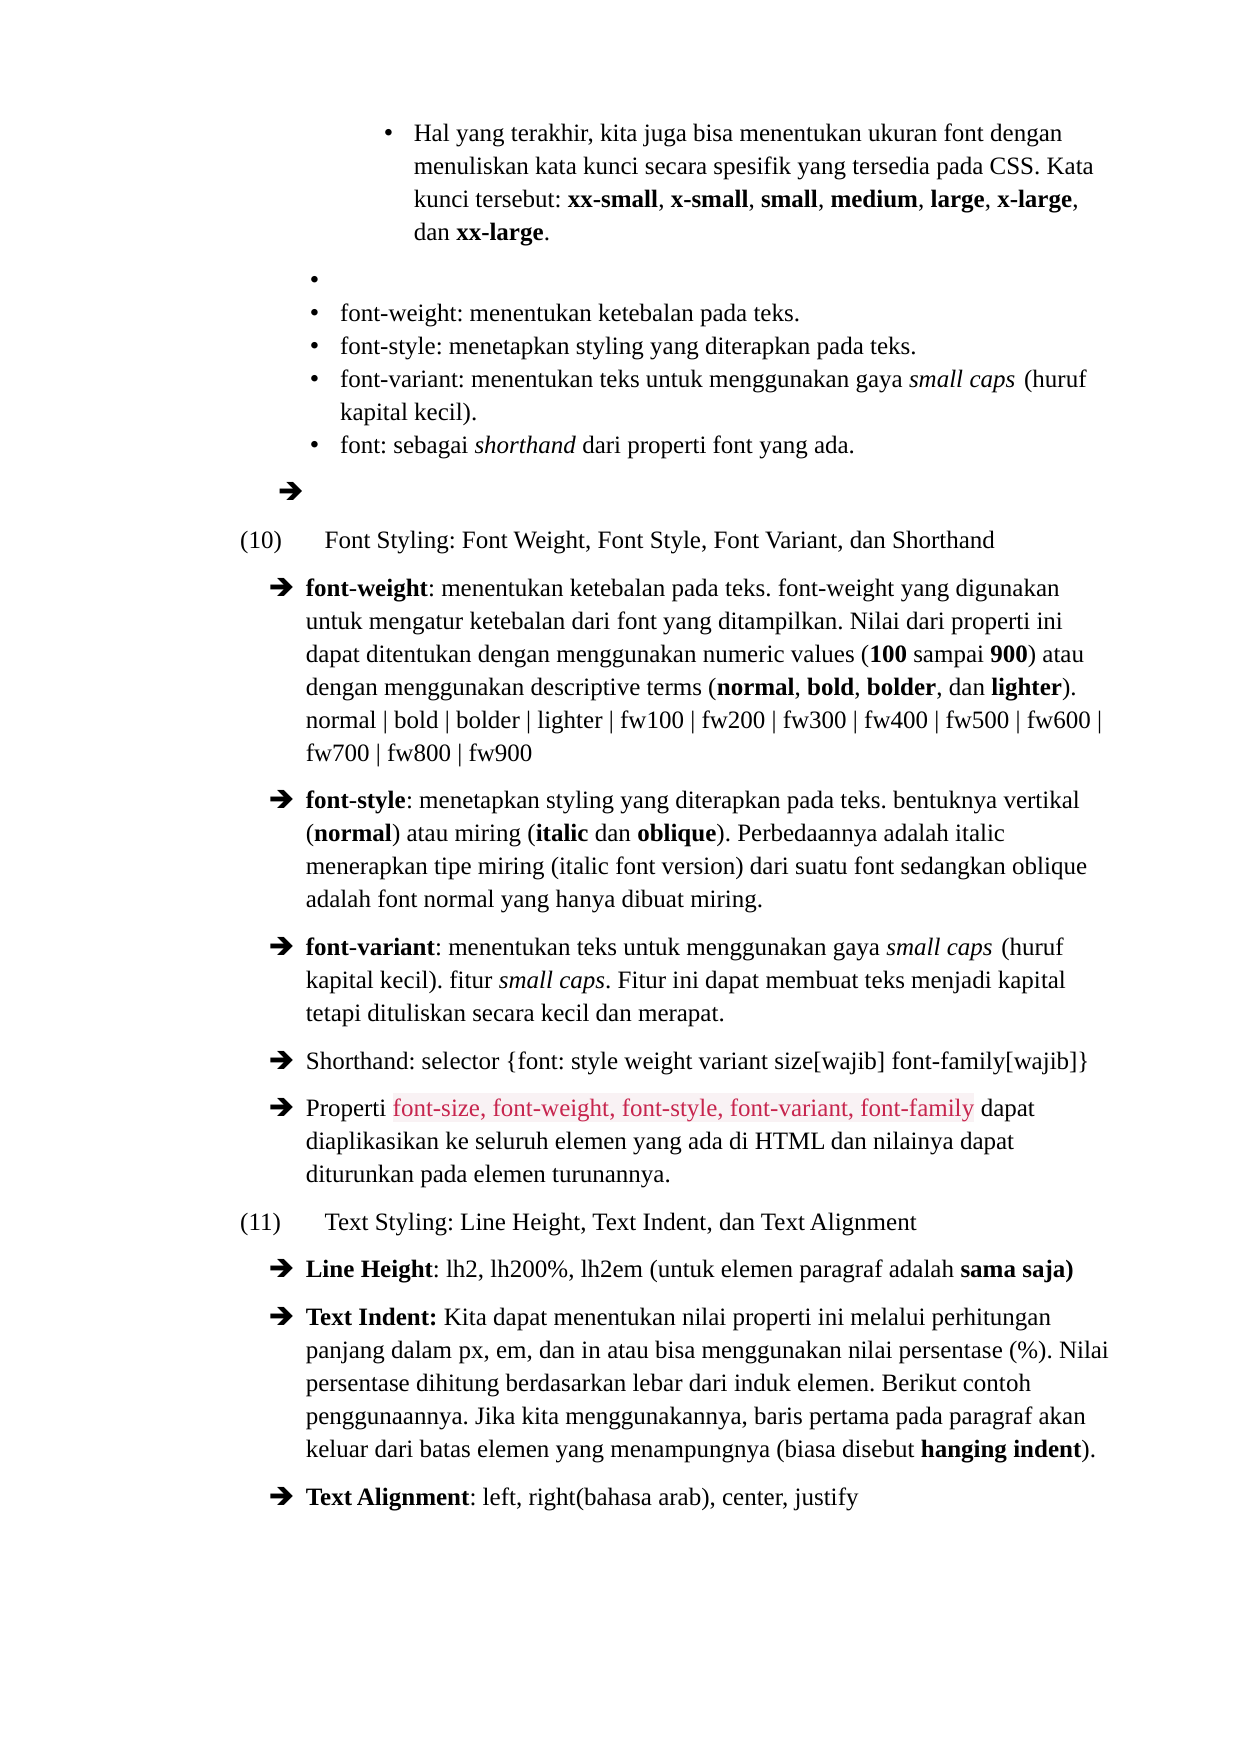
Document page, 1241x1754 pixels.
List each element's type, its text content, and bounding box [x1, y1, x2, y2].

list font-variant: menentukan teks untuk menggunakan gaya small caps (huruf kapital kecil). fitur small caps. Fitur ini dapat membuat teks menjadi kapital tetapi dituliskan secara kecil dan merapat. [268, 932, 1122, 1027]
list Font Styling: Font Weight, Font Style, Font Variant, dan Shorthand [240, 525, 1122, 554]
list font-weight: menentukan ketebalan pada teks. font-weight yang digunakan untuk mengatur ketebalan dari font yang ditampilkan. Nilai dari properti ini dapat ditentukan dengan menggunakan numeric values (100 sampai 900) atau dengan menggunakan descriptive terms (normal, bold, bolder, dan lighter). normal | bold | bolder | lighter | fw100 | fw200 | fw300 | fw400 | fw500 | fw600 | fw700 | fw800 | fw900 [268, 573, 1122, 767]
list font-variant: menentukan teks untuk menggunakan gaya small caps (huruf kapital kecil). [310, 364, 1122, 426]
list Text Alignment: left, right(bahasa arab), center, justify [268, 1482, 1122, 1511]
list Properti font-size, font-weight, font-style, font-variant, font-family dapat diaplikasikan ke seluruh elemen yang ada di HTML dan nilainya dapat diturunkan pada elemen turunannya. [268, 1093, 1122, 1188]
list font-style: menetapkan styling yang diterapkan pada teks. bentuknya vertikal (normal) atau miring (italic dan oblique). Perbedaannya adalah italic menerapkan tipe miring (italic font version) dari suatu font sedangkan oblique adalah font normal yang hanya dibuat miring. [268, 785, 1122, 913]
list Hal yang terakhir, kita juga bisa menentukan ukuran font dengan menuliskan kata kunci secara spesifik yang tersedia pada CSS. Kata kunci tersebut: xx-small, x-small, small, medium, large, x-large, dan xx-large. [384, 118, 1122, 246]
list Line Height: lh2, lh200%, lh2em (untuk elemen paragraf adalah sama saja) [268, 1254, 1122, 1283]
list Text Indent: Kita dapat menentukan nilai properti ini melalui perhitungan panjang dalam px, em, dan in atau bisa menggunakan nilai persentase (%). Nilai persentase dihitung berdasarkan lebar dari induk elemen. Berikut contoh penggunaannya. Jika kita menggunakannya, baris pertama pada paragraf akan keluar dari batas elemen yang menampungnya (biasa disebut hanging indent). [268, 1302, 1122, 1463]
list font-weight: menentukan ketebalan pada teks. [310, 298, 1122, 327]
list Shorthand: selector {font: style weight variant size[wajib] font-family[wajib]} [268, 1046, 1122, 1074]
list Text Styling: Line Height, Text Indent, dan Text Alignment [240, 1207, 1122, 1236]
list font: sebagai shorthand dari properti font yang ada. [310, 430, 1122, 459]
list font-style: menetapkan styling yang diterapkan pada teks. [310, 331, 1122, 359]
